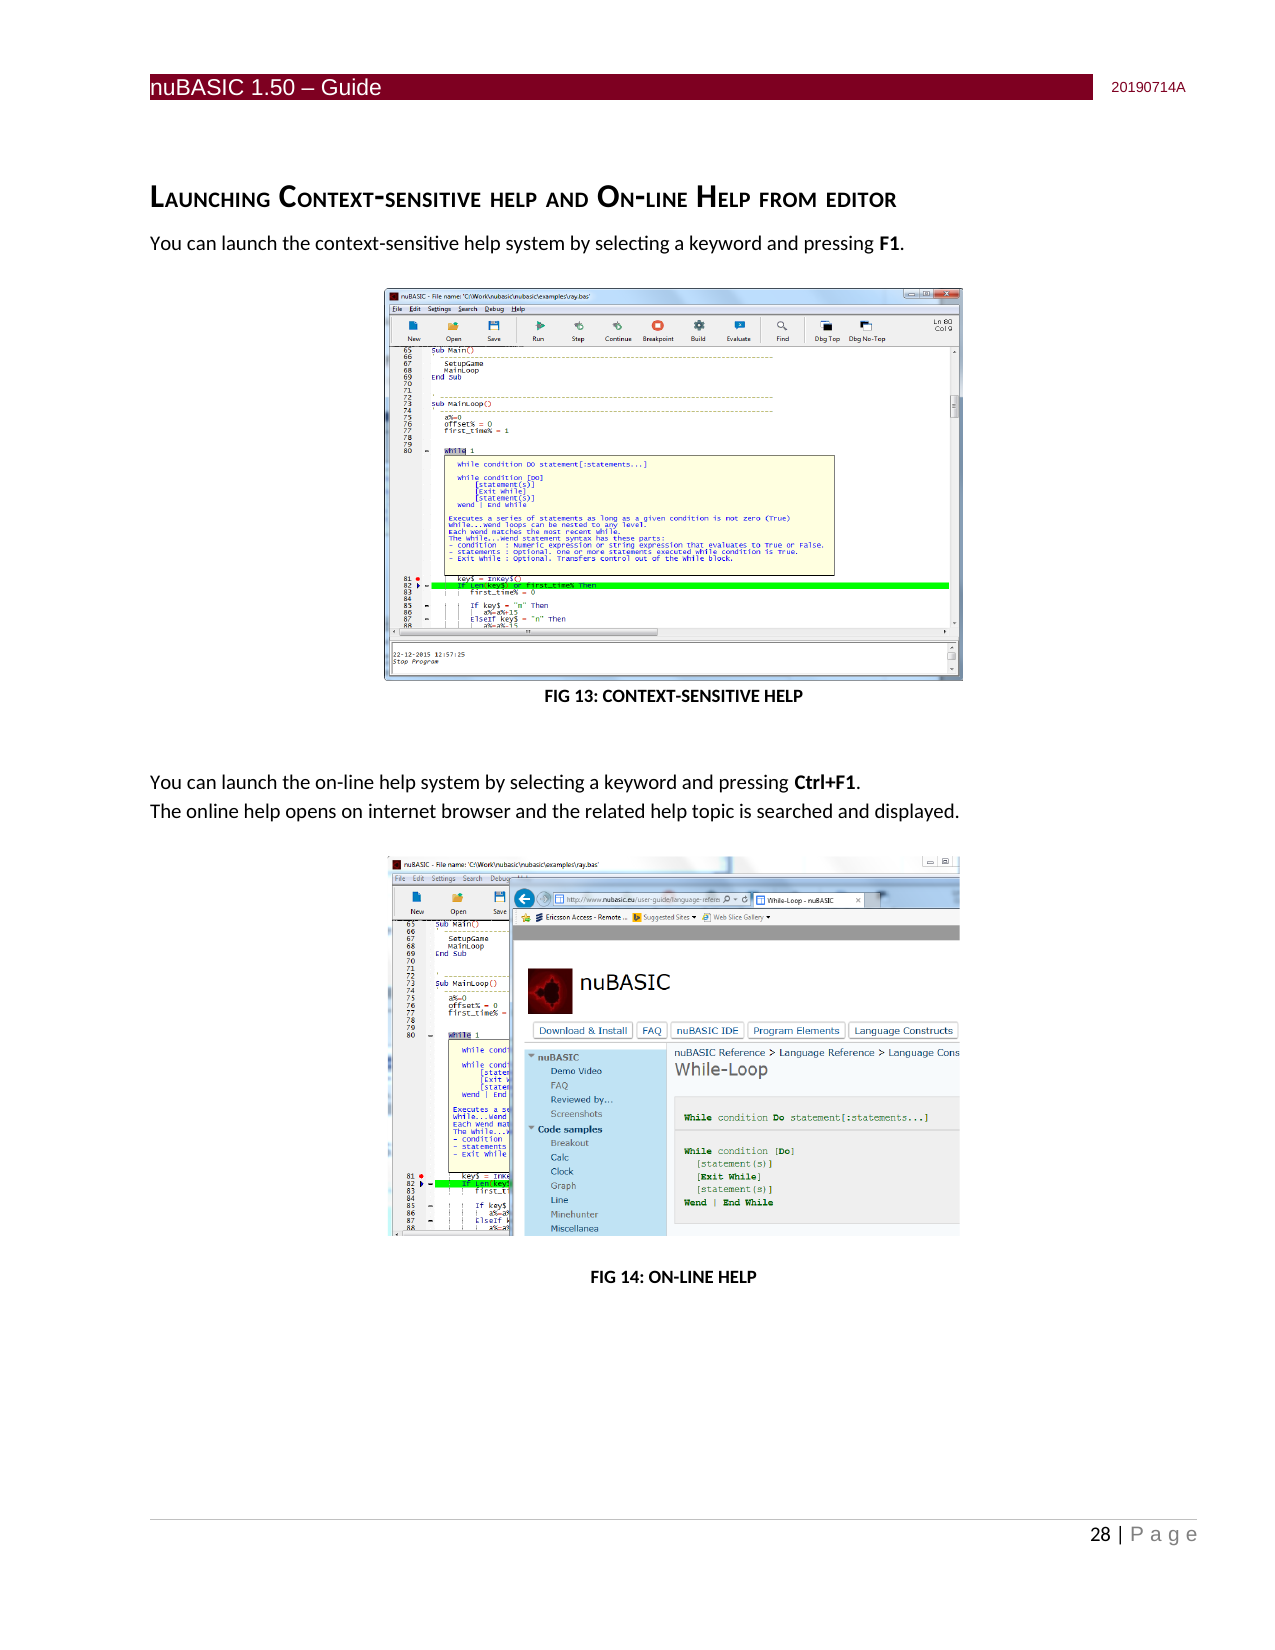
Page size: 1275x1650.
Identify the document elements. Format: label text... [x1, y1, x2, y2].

text Fig 14: ON-LINE HELP [239, 1265, 1108, 1288]
subtitle Launching Context-sensitive help and On-line Help from editor [150, 175, 1197, 216]
picture [384, 288, 963, 681]
text You can launch the context-sensitive help system by selecting a keyword and pressing F1. [150, 230, 1197, 256]
text Fig 13: context-sensitive help [285, 288, 1062, 707]
text You can launch the on-line help system by selecting a keyword and pressing Ctrl+F1. [150, 769, 1197, 794]
text The online help opens on internet browser and the related help topic is searched and displayed. [150, 798, 1197, 824]
